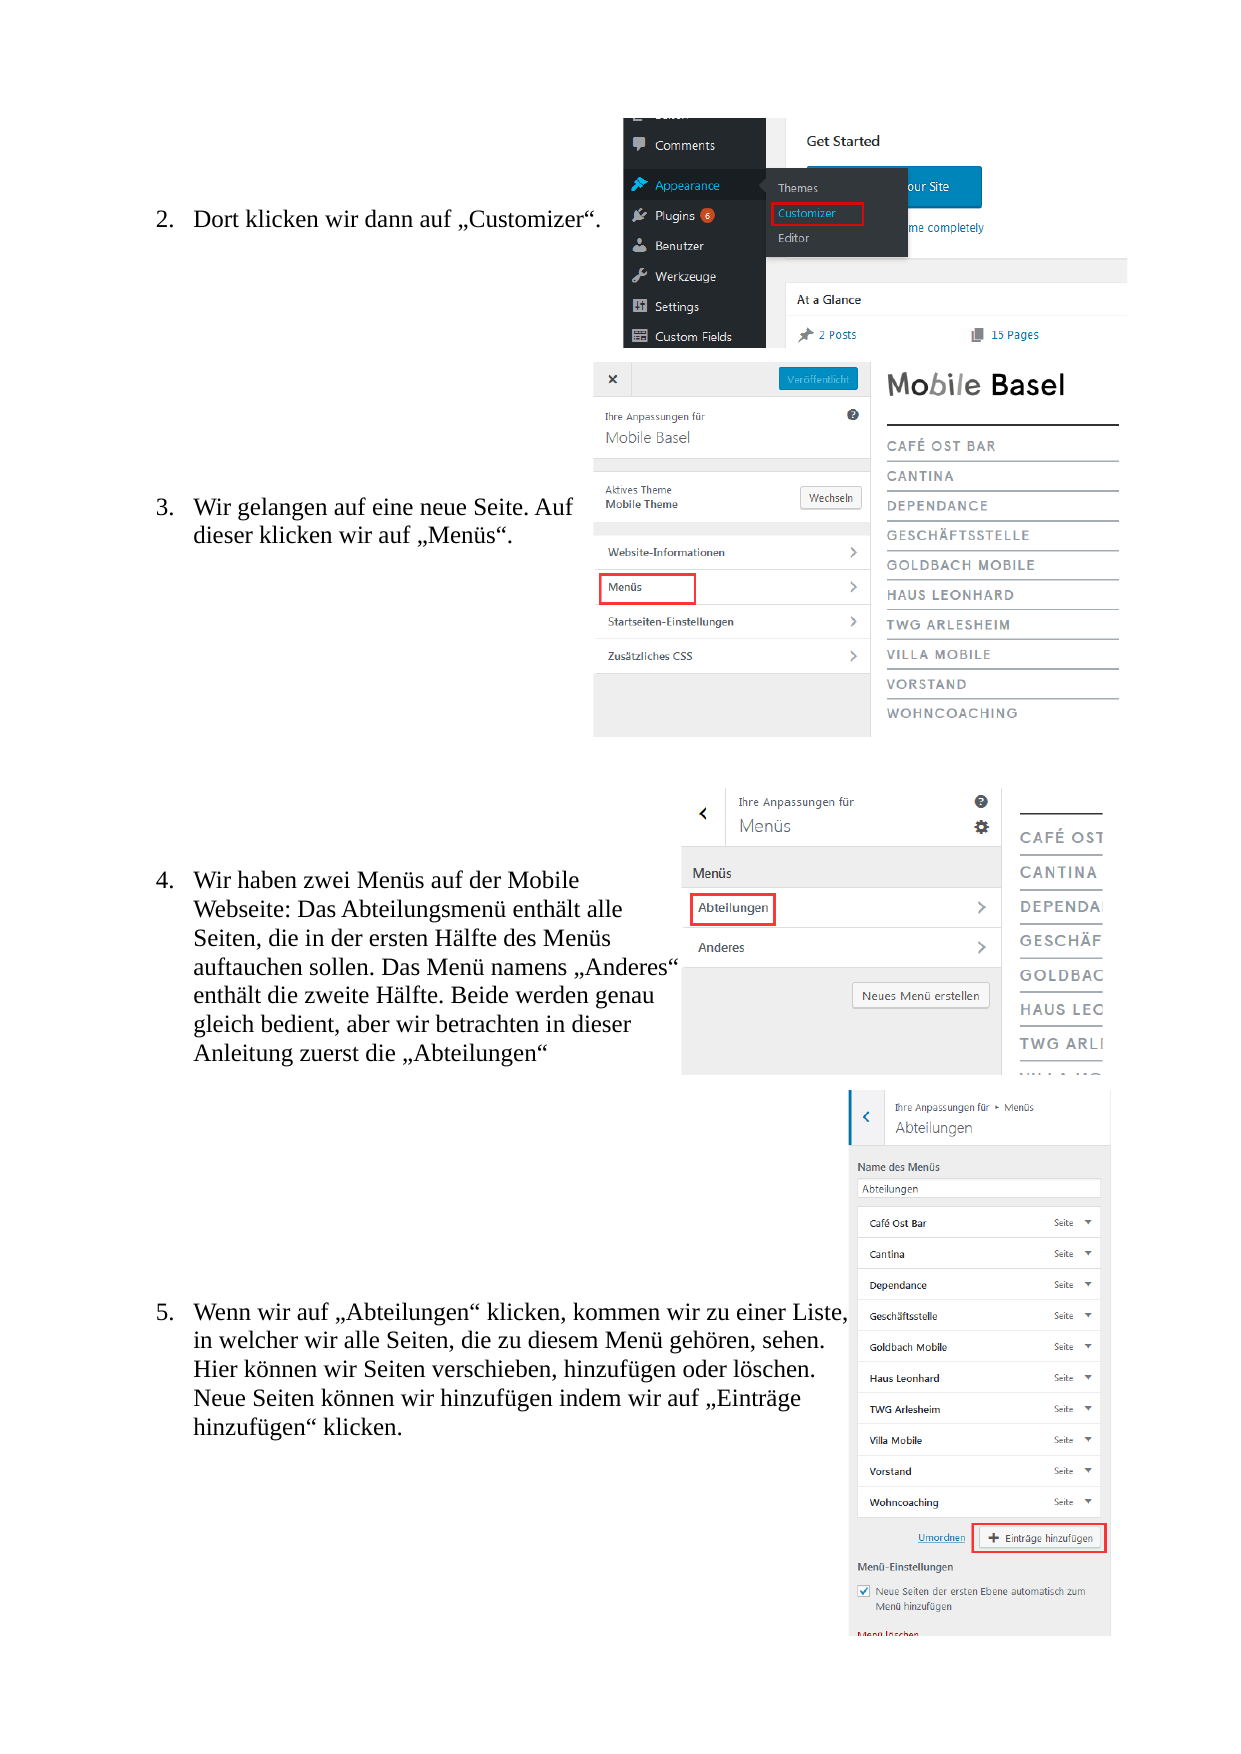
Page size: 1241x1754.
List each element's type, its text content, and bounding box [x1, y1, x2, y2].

list Dort klicken wir dann auf „Customizer“. [156, 204, 623, 233]
picture [848, 1090, 1126, 1636]
list Wenn wir auf „Abteilungen“ klicken, kommen wir zu einer Liste, in welcher wir alle Seiten, die zu diesem Menü gehören, sehen. Hier können wir Seiten verschieben, hinzufügen oder löschen. Neue Seiten können wir hinzufügen indem wir auf „Einträge hinzufügen“ klicken. [156, 1297, 848, 1441]
list Wir haben zwei Menüs auf der Mobile Webseite: Das Abteilungsmenü enthält alle Seiten, die in der ersten Hälfte des Menüs auftauchen sollen. Das Menü namens „Anderes“ enthält die zweite Hälfte. Beide werden genau gleich bedient, aber wir betrachten in dieser Anleitung zuerst die „Abteilungen“ [156, 866, 681, 1067]
picture [623, 118, 1128, 348]
picture [593, 362, 1119, 737]
list Wir gelangen auf eine neue Seite. Auf dieser klicken wir auf „Menüs“. [156, 492, 593, 549]
picture [681, 788, 1103, 1075]
